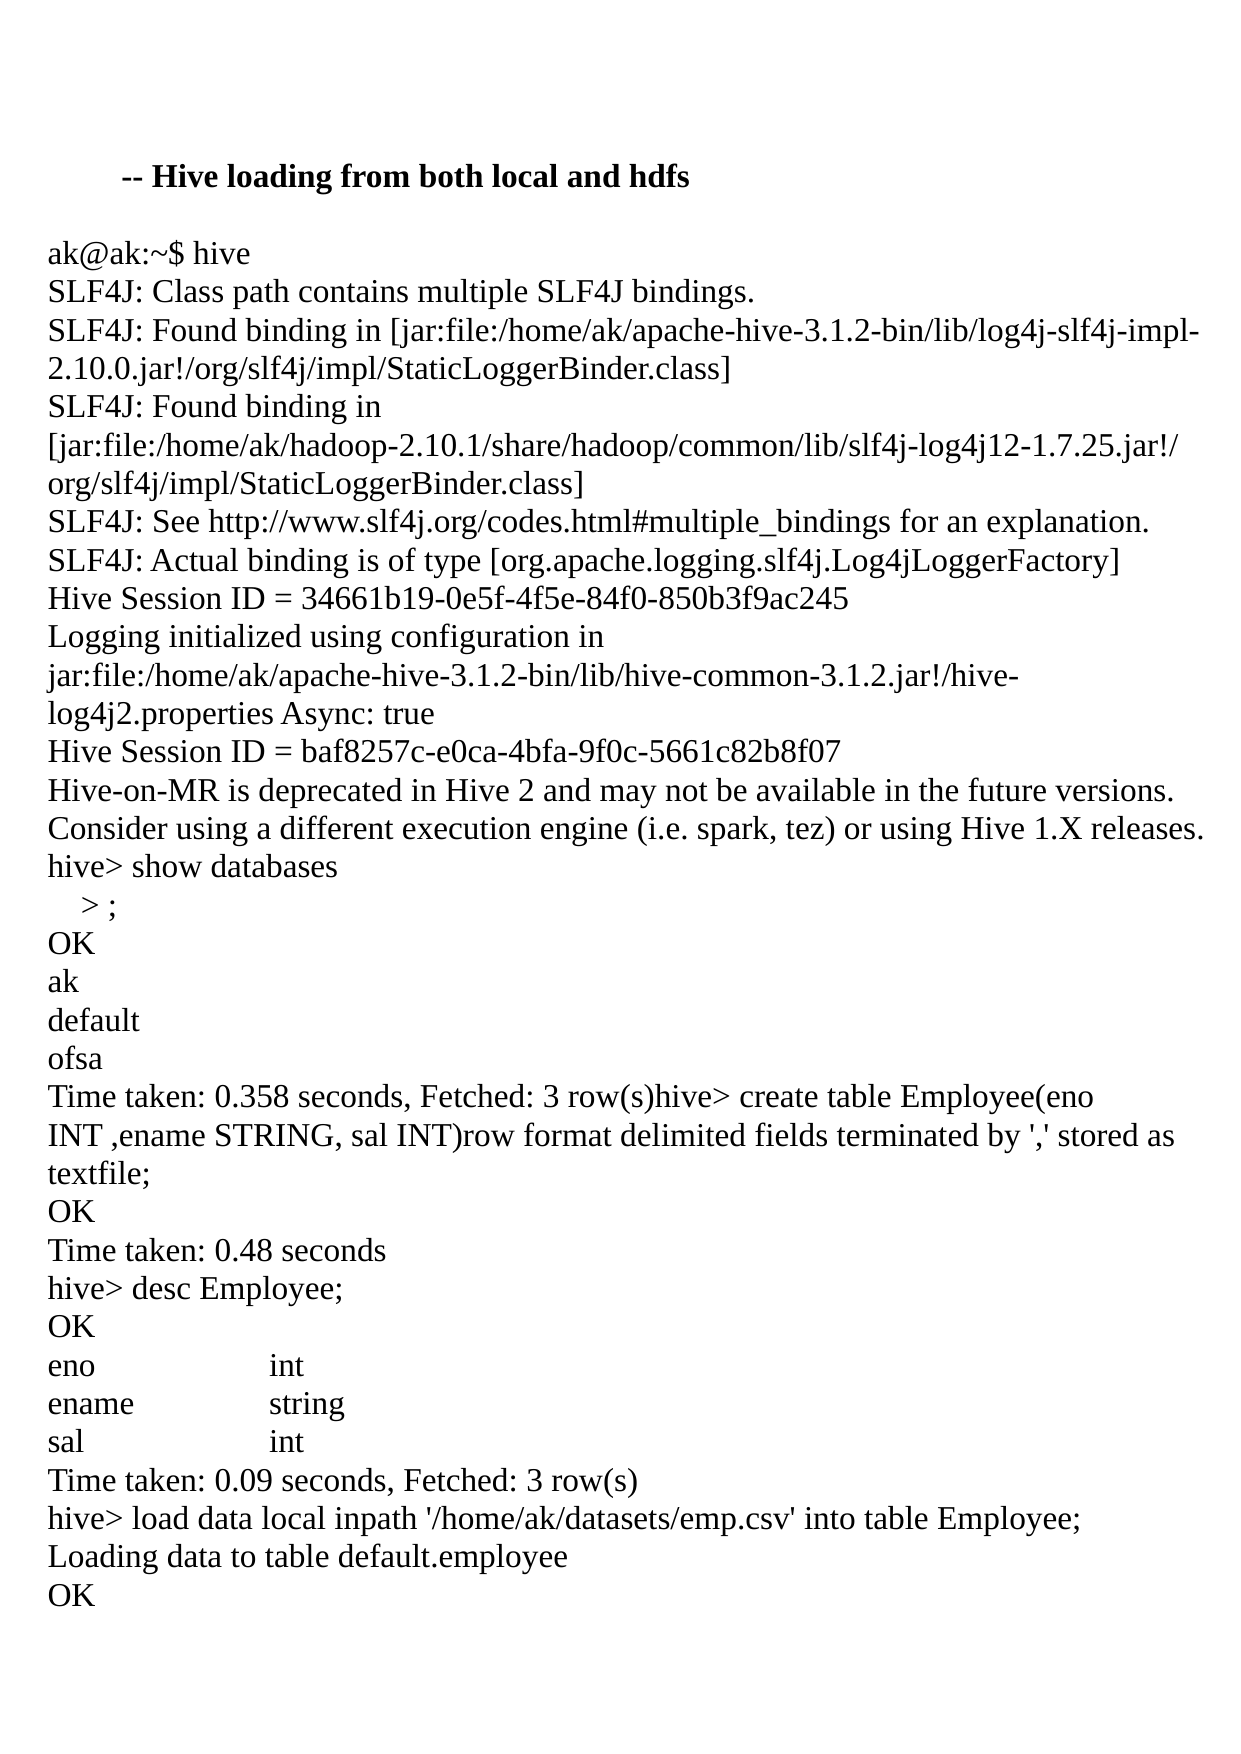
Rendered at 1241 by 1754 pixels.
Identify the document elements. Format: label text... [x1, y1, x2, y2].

text OK [47, 1191, 1211, 1230]
text sal int [47, 1421, 1211, 1460]
text Time taken: 0.48 seconds [47, 1230, 1211, 1268]
text Hive Session ID = 34661b19-0e5f-4f5e-84f0-850b3f9ac245 [47, 578, 1211, 616]
text ename string [47, 1383, 1211, 1421]
text Loading data to table default.employee [47, 1536, 1211, 1575]
text Time taken: 0.09 seconds, Fetched: 3 row(s) [47, 1460, 1211, 1498]
text hive> load data local inpath '/home/ak/datasets/emp.csv' into table Employee; [47, 1498, 1211, 1536]
text OK [47, 1575, 1211, 1613]
text default [47, 1000, 1211, 1038]
text ofsa [47, 1038, 1211, 1076]
text ak [47, 961, 1211, 1000]
text SLF4J: Found binding in [jar:file:/home/ak/apache-hive-3.1.2-bin/lib/log4j-slf4j-impl-2.10.0.jar!/org/slf4j/impl/StaticLoggerBinder.class] [47, 310, 1211, 386]
text SLF4J: Class path contains multiple SLF4J bindings. [47, 271, 1211, 310]
text SLF4J: Actual binding is of type [org.apache.logging.slf4j.Log4jLoggerFactory] [47, 540, 1211, 578]
text OK [47, 1306, 1211, 1345]
text eno int [47, 1345, 1211, 1383]
text SLF4J: Found binding in [jar:file:/home/ak/hadoop-2.10.1/share/hadoop/common/lib/slf4j-log4j12-1.7.25.jar!/org/slf4j/impl/StaticLoggerBinder.class] [47, 386, 1211, 501]
text > ; [47, 885, 1211, 923]
text ak@ak:~$ hive [47, 233, 1211, 271]
text -- Hive loading from both local and hdfs [47, 156, 1211, 195]
text hive> show databases [47, 846, 1211, 885]
text Logging initialized using configuration in jar:file:/home/ak/apache-hive-3.1.2-bin/lib/hive-common-3.1.2.jar!/hive-log4j2.properties Async: true [47, 616, 1211, 731]
text SLF4J: See http://www.slf4j.org/codes.html#multiple_bindings for an explanation. [47, 501, 1211, 540]
text hive> desc Employee; [47, 1268, 1211, 1306]
text Hive Session ID = baf8257c-e0ca-4bfa-9f0c-5661c82b8f07 [47, 731, 1211, 770]
text Time taken: 0.358 seconds, Fetched: 3 row(s)hive> create table Employee(eno INT ,ename STRING, sal INT)row format delimited fields terminated by ',' stored as textfile; [47, 1076, 1211, 1191]
text OK [47, 923, 1211, 961]
text Hive-on-MR is deprecated in Hive 2 and may not be available in the future versions. Consider using a different execution engine (i.e. spark, tez) or using Hive 1.X releases. [47, 770, 1211, 846]
